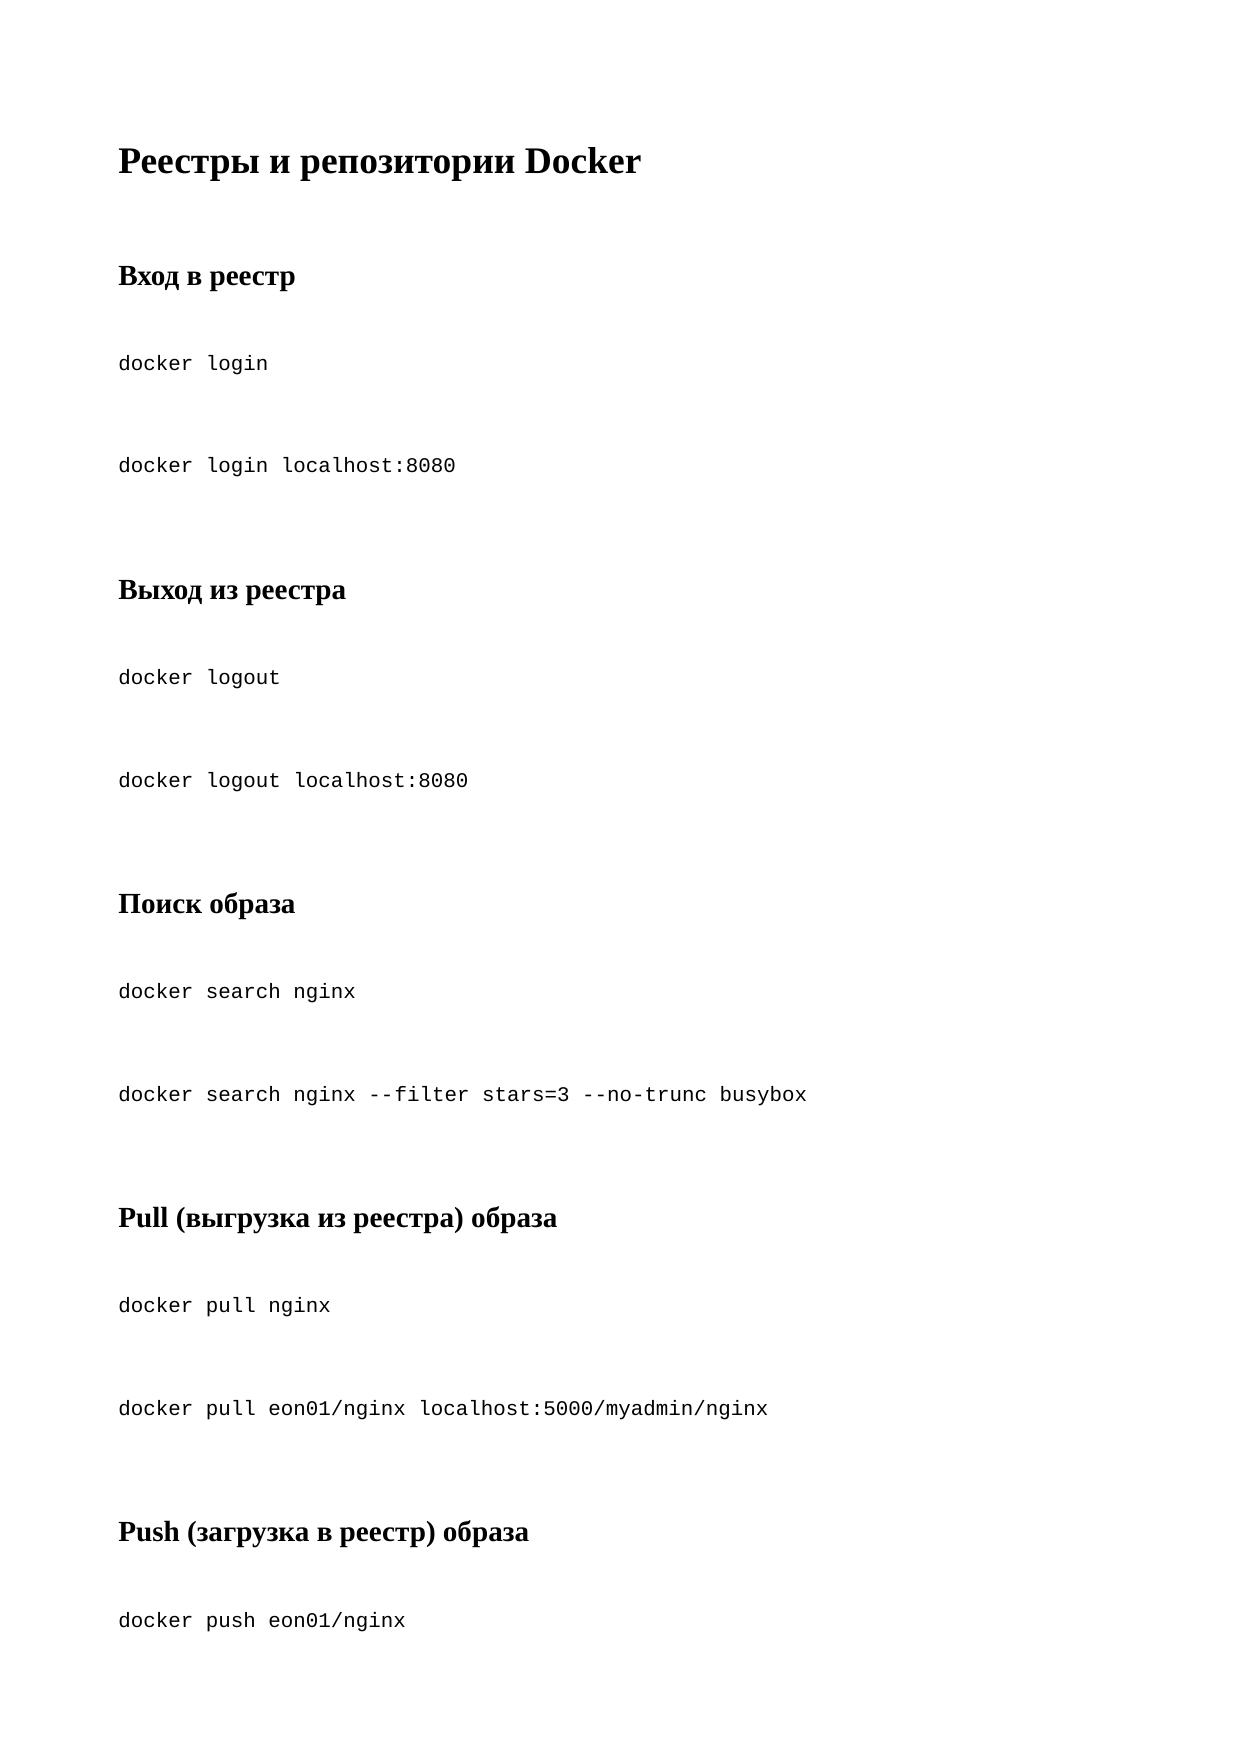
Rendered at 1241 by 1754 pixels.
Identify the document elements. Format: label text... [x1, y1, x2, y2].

subtitle Вход в реестр [118, 258, 1122, 292]
text docker pull nginx [118, 1296, 1122, 1319]
text docker push eon01/nginx [118, 1609, 1122, 1633]
subtitle Выход из реестра [118, 572, 1122, 606]
text docker search nginx -- filter stars=3 --no-trunc busybox [118, 1084, 1122, 1107]
text docker search nginx [118, 981, 1122, 1005]
text docker login [118, 353, 1122, 377]
text docker logout localhost:8080 [118, 769, 1122, 793]
text docker logout [118, 667, 1122, 691]
subtitle Push (загрузка в реестр) образа [118, 1514, 1122, 1548]
text docker login localhost:8080 [118, 456, 1122, 479]
subtitle Поиск образа [118, 886, 1122, 920]
subtitle Реестры и репозитории Docker [118, 139, 1122, 182]
text docker pull eon01/nginx localhost:5000/myadmin/nginx [118, 1398, 1122, 1421]
subtitle Pull (выгрузка из реестра) образа [118, 1200, 1122, 1234]
